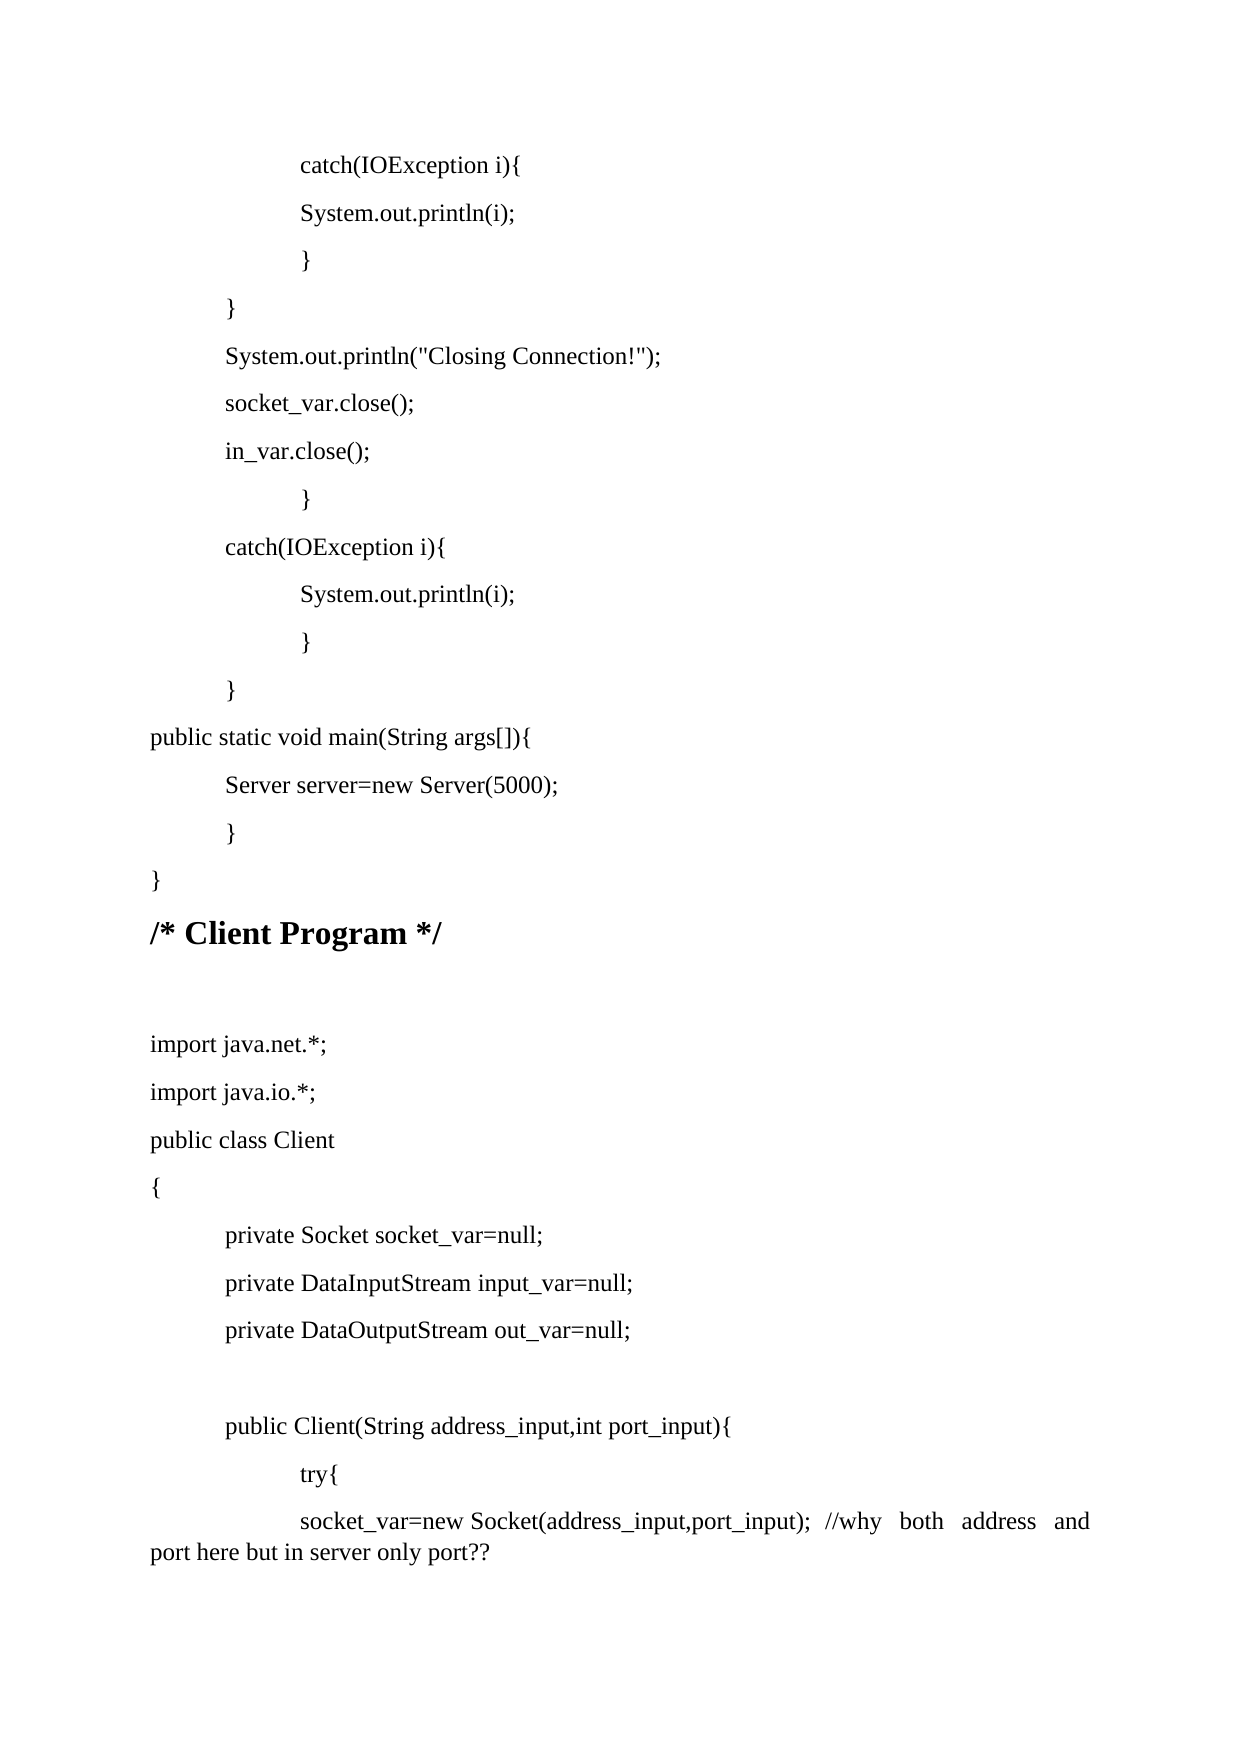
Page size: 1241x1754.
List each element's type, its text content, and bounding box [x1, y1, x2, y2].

text in_var.close(); [150, 436, 1090, 465]
text } [150, 818, 1090, 847]
text } [150, 293, 1090, 322]
text System.out.println(i); [150, 579, 1090, 608]
text } [150, 627, 1090, 656]
text public class Client [150, 1125, 1090, 1153]
text System.out.println(i); [150, 198, 1090, 226]
text import java.net.*; [150, 1029, 1090, 1058]
text private DataOutputStream out_var=null; [150, 1316, 1090, 1344]
text import java.io.*; [150, 1077, 1090, 1106]
text } [150, 484, 1090, 513]
text private DataInputStream input_var=null; [150, 1268, 1090, 1297]
text catch(IOException i){ [150, 150, 1090, 179]
text public static void main(String args[]){ [150, 722, 1090, 751]
text try{ [150, 1459, 1090, 1487]
text catch(IOException i){ [150, 532, 1090, 560]
text } [150, 866, 1090, 894]
text /* Client Program */ [150, 913, 1090, 952]
text System.out.println("Closing Connection!"); [150, 341, 1090, 369]
text socket_var.close(); [150, 388, 1090, 417]
text } [150, 245, 1090, 274]
text private Socket socket_var=null; [150, 1220, 1090, 1249]
text socket_var=new Socket(address_input,port_input); //why both address and port here but in server only port?? [150, 1506, 1090, 1566]
text } [150, 675, 1090, 703]
text public Client(String address_input,int port_input){ [150, 1411, 1090, 1440]
text { [150, 1172, 1090, 1201]
text Server server=new Server(5000); [150, 770, 1090, 799]
